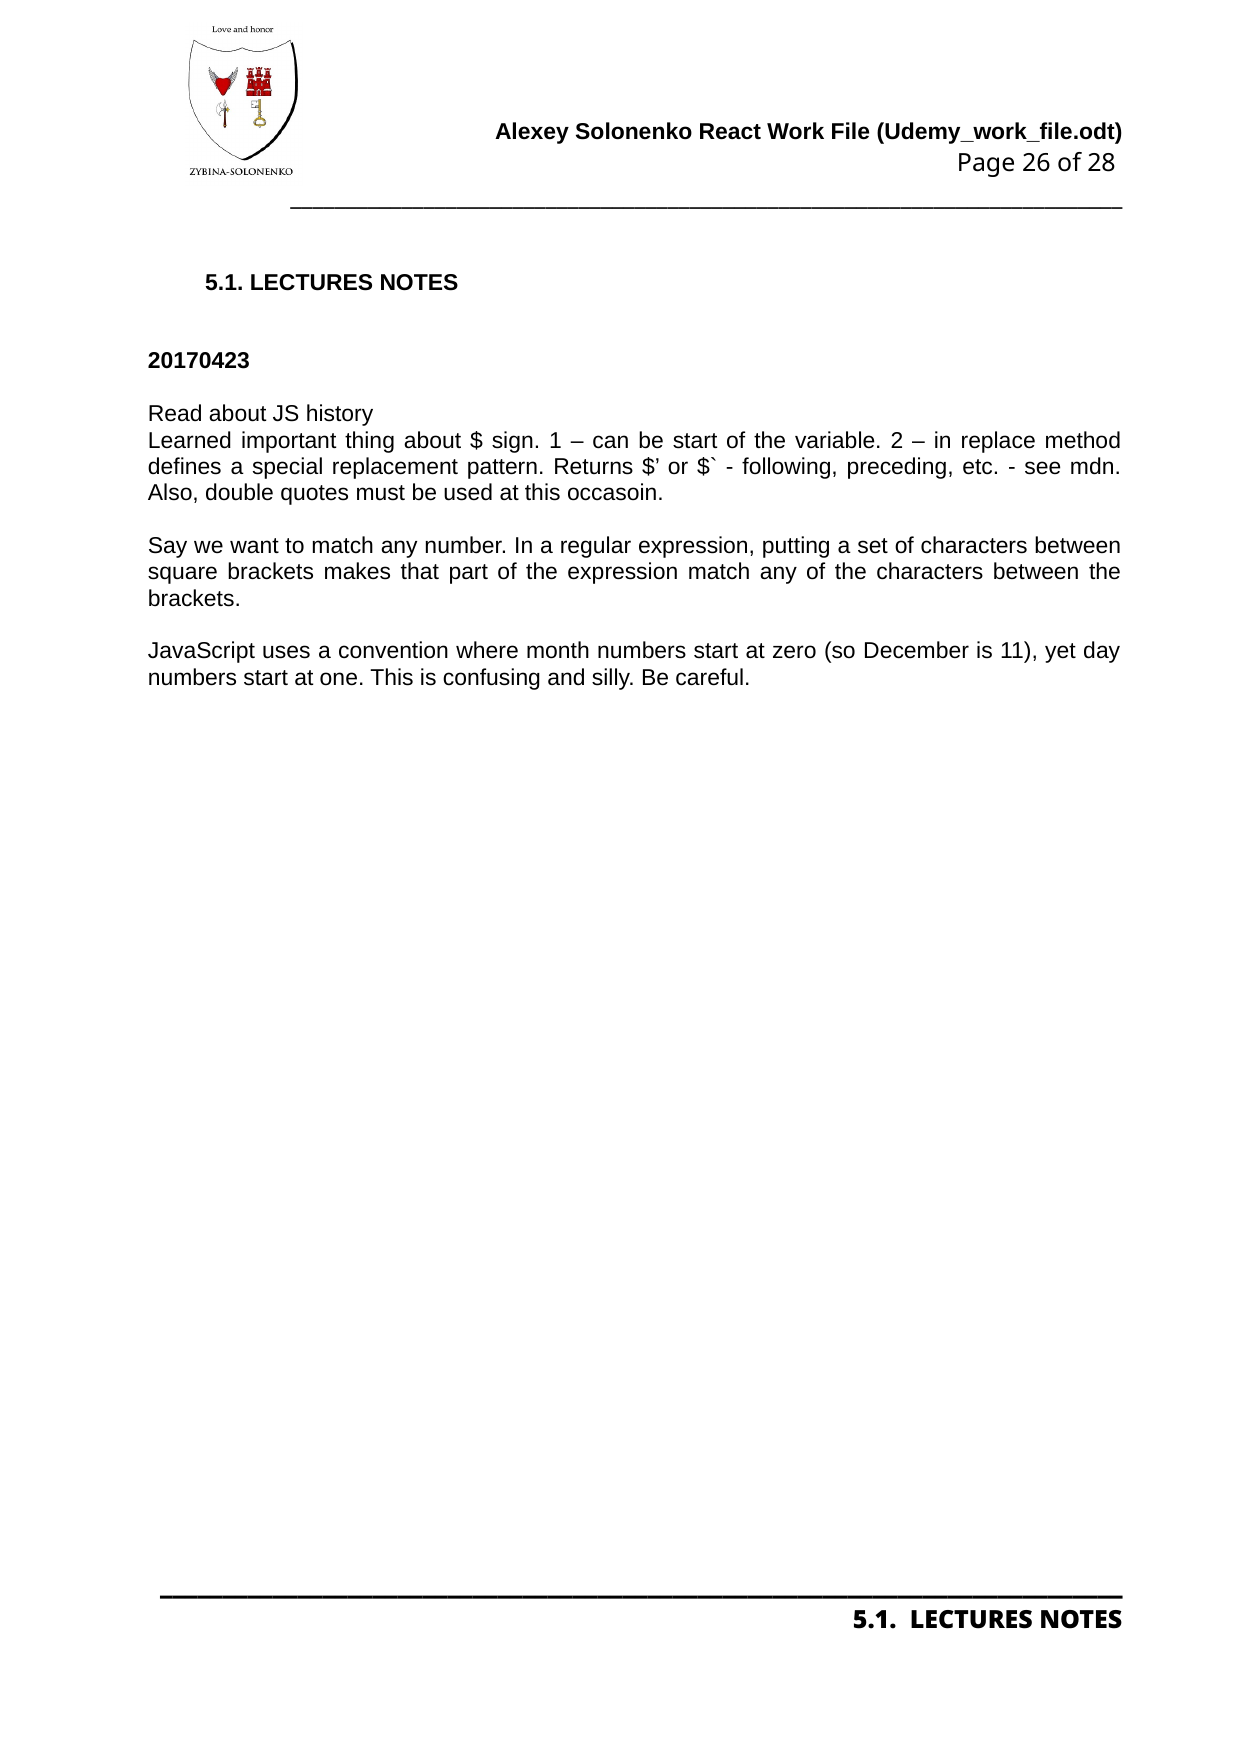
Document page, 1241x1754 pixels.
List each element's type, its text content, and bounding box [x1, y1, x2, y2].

text Learned important thing about $ sign. 1 – can be start of the variable. 2 – in replace method defines a special replacement pattern. Returns $’ or $` - following, preceding, etc. - see mdn. Also, double quotes must be used at this occasoin. [148, 427, 1122, 506]
text 20170423 [148, 347, 1122, 374]
text Read about JS history [148, 400, 1122, 427]
subtitle LECTURES NOTES [148, 268, 1122, 295]
text Say we want to match any number. In a regular expression, putting a set of characters between square brackets makes that part of the expression match any of the characters between the brackets. [148, 532, 1122, 611]
picture [185, 22, 303, 186]
text JavaScript uses a convention where month numbers start at zero (so December is 11), yet day numbers start at one. This is confusing and silly. Be careful. [148, 637, 1122, 690]
